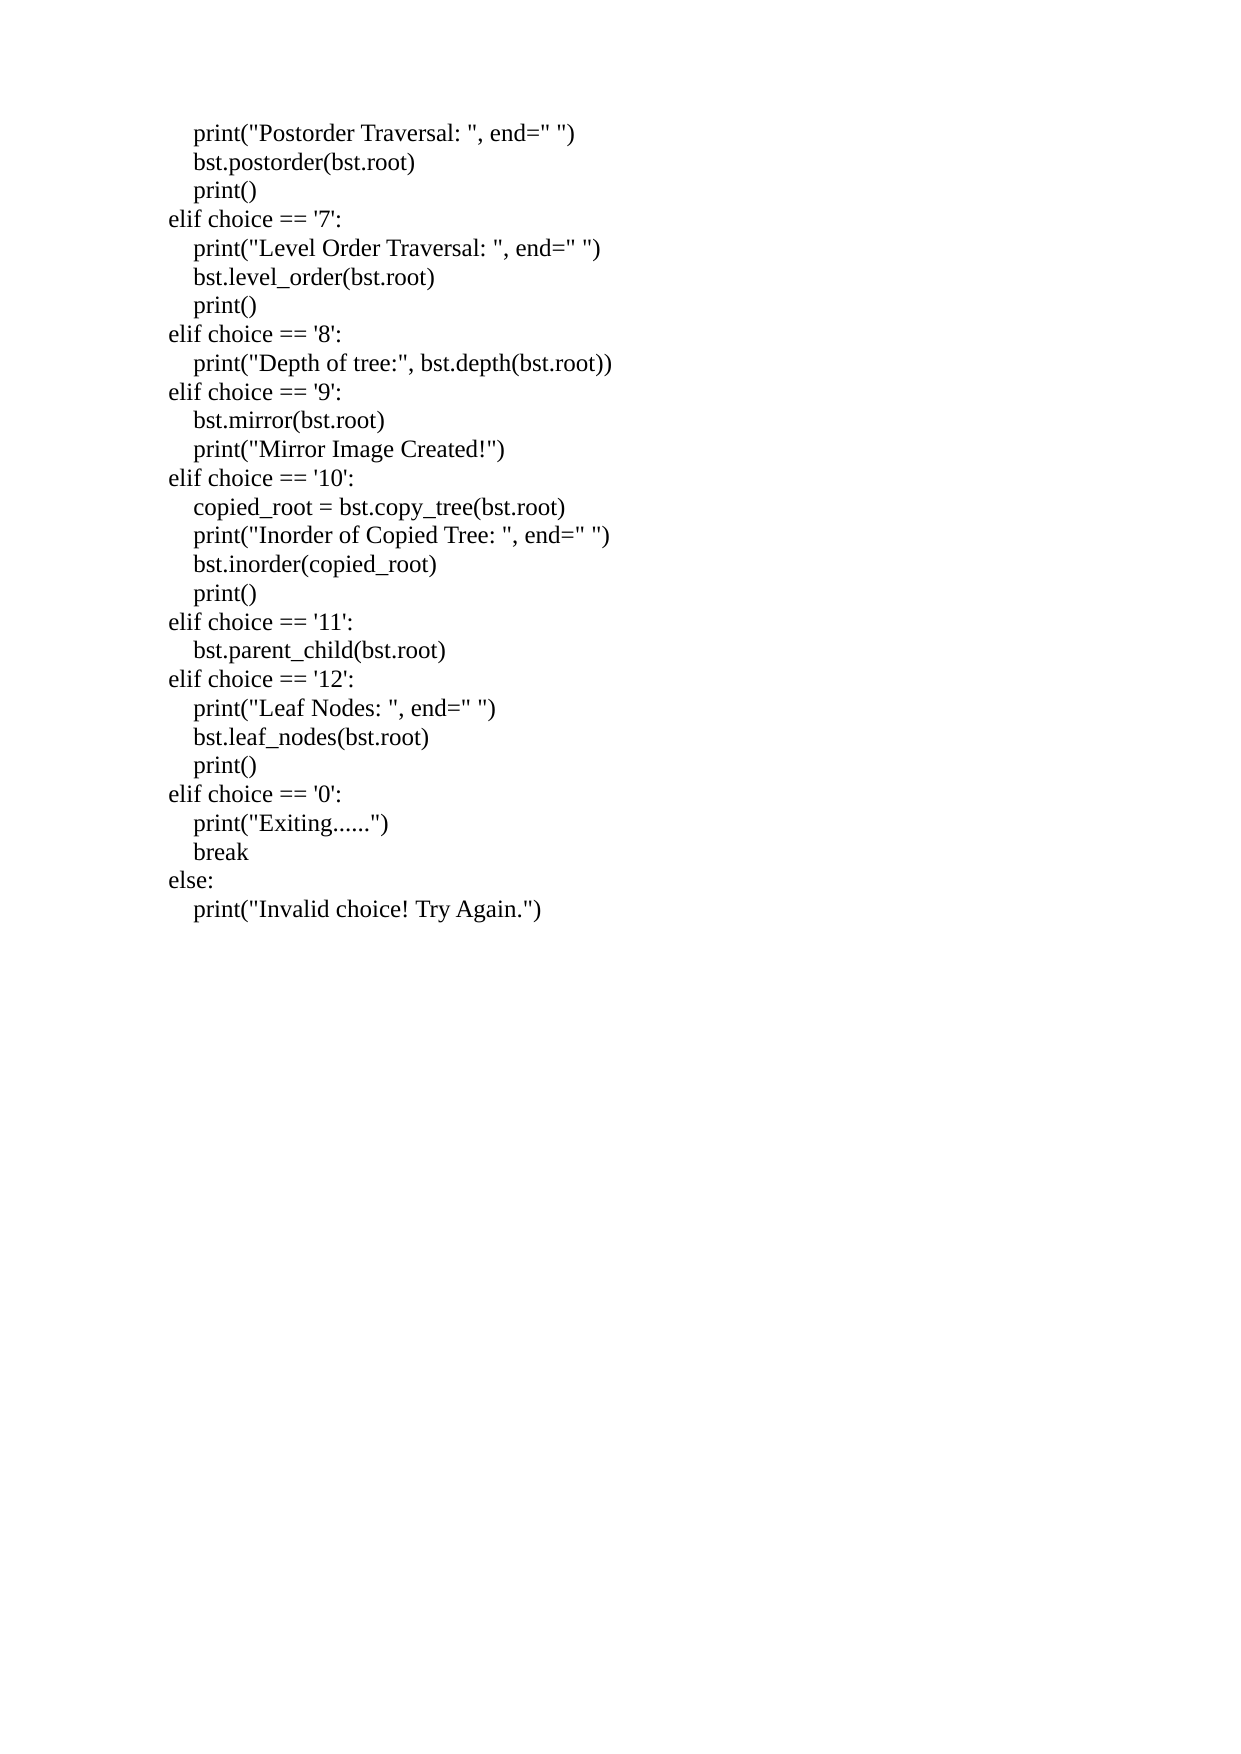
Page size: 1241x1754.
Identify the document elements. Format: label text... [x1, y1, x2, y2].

text print("Postorder Traversal: ", end=" ") [118, 118, 1122, 147]
text print("Mirror Image Created!") [118, 434, 1122, 463]
text print("Leaf Nodes: ", end=" ") [118, 693, 1122, 722]
text else: [118, 866, 1122, 894]
text print() [118, 291, 1122, 319]
text bst.mirror(bst.root) [118, 406, 1122, 434]
text print("Inorder of Copied Tree: ", end=" ") [118, 521, 1122, 549]
text print("Invalid choice! Try Again.") [118, 894, 1122, 923]
text elif choice == '9': [118, 377, 1122, 406]
text elif choice == '7': [118, 204, 1122, 233]
text break [118, 837, 1122, 866]
text bst.postorder(bst.root) [118, 147, 1122, 176]
text bst.level_order(bst.root) [118, 262, 1122, 291]
text elif choice == '12': [118, 664, 1122, 693]
text copied_root = bst.copy_tree(bst.root) [118, 492, 1122, 521]
text print() [118, 176, 1122, 204]
text print() [118, 751, 1122, 779]
text print("Exiting......") [118, 808, 1122, 837]
text print() [118, 578, 1122, 607]
text elif choice == '10': [118, 463, 1122, 492]
text print("Depth of tree:", bst.depth(bst.root)) [118, 348, 1122, 377]
text elif choice == '8': [118, 319, 1122, 348]
text print("Level Order Traversal: ", end=" ") [118, 233, 1122, 262]
text elif choice == '0': [118, 779, 1122, 808]
text bst.parent_child(bst.root) [118, 636, 1122, 664]
text bst.inorder(copied_root) [118, 549, 1122, 578]
text bst.leaf_nodes(bst.root) [118, 722, 1122, 751]
text elif choice == '11': [118, 607, 1122, 636]
